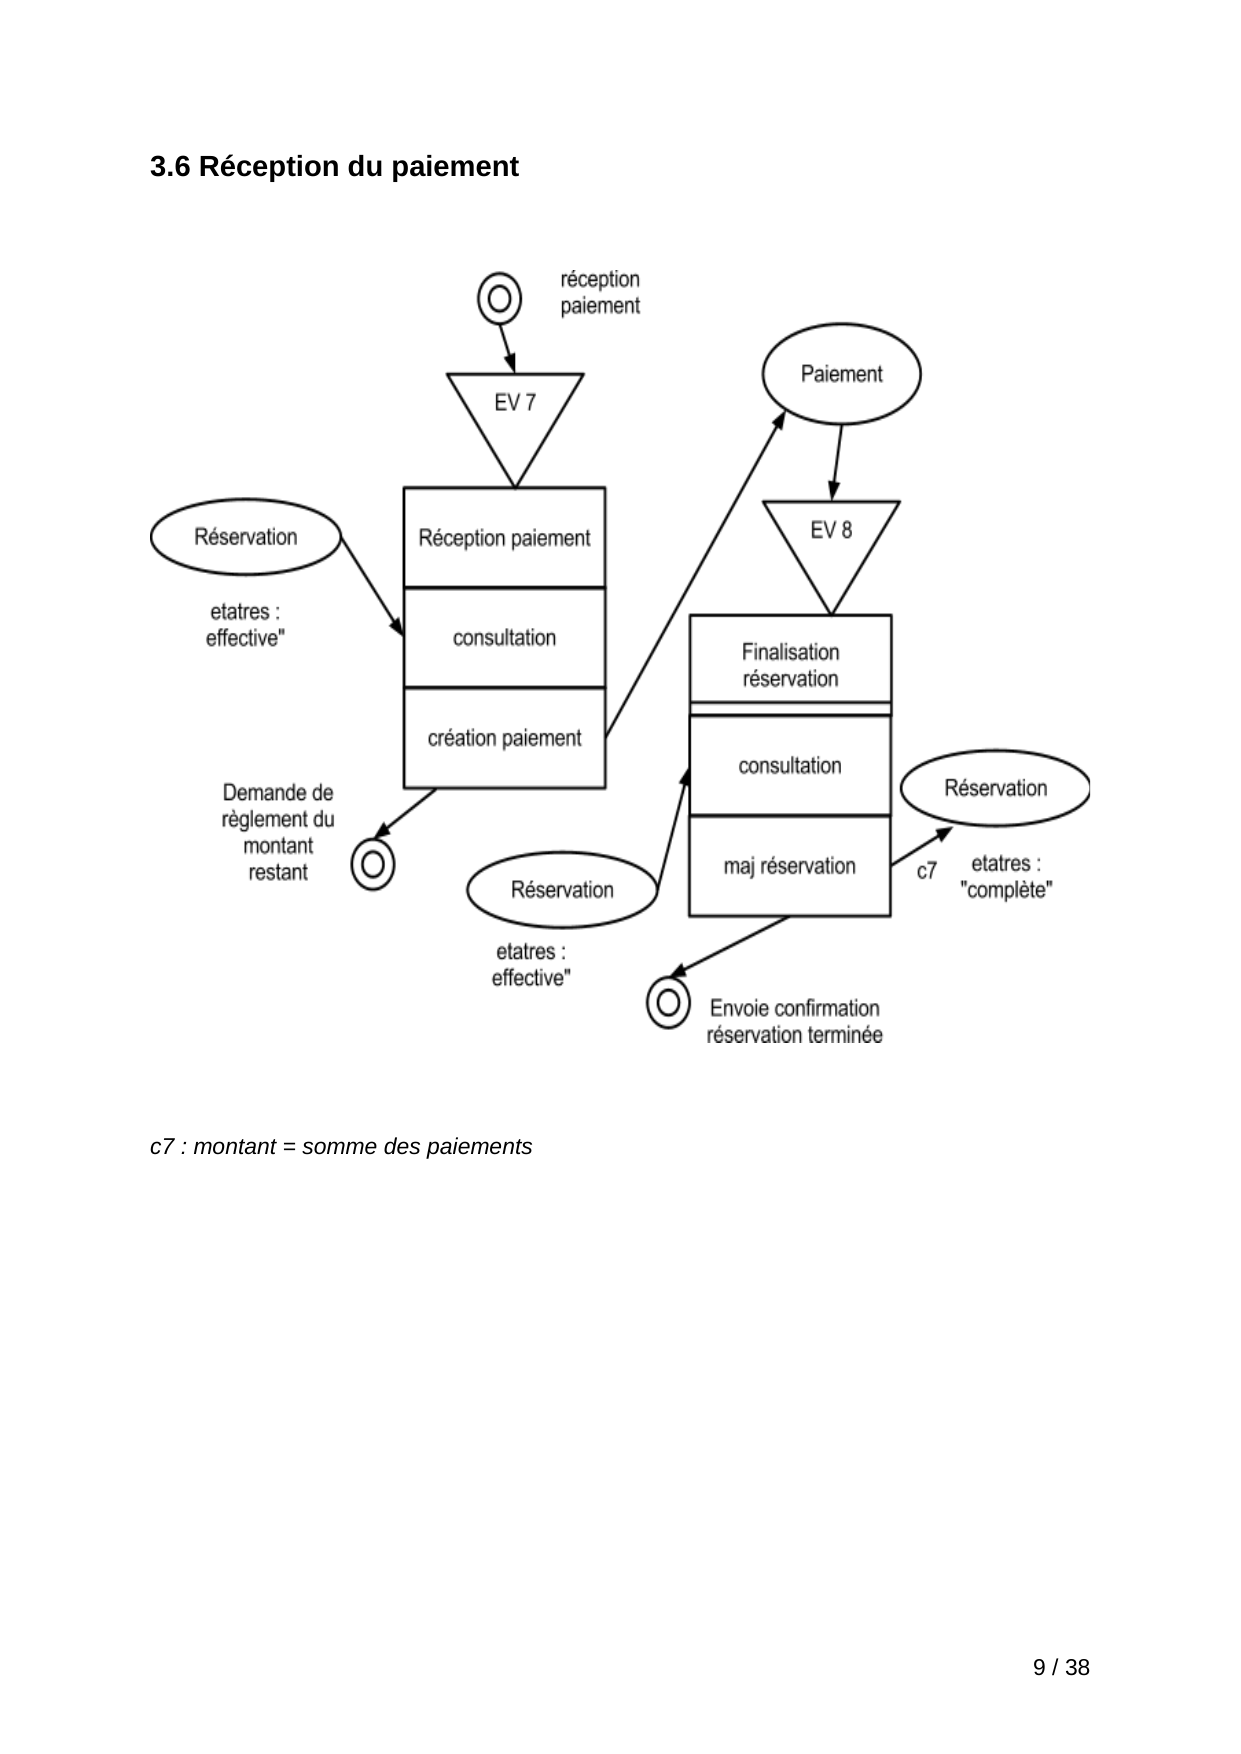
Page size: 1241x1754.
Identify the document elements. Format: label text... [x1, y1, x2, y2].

text c7 : montant = somme des paiements [150, 1134, 1090, 1160]
picture [150, 270, 1091, 1043]
subtitle 3.6 Réception du paiement [150, 150, 1090, 183]
